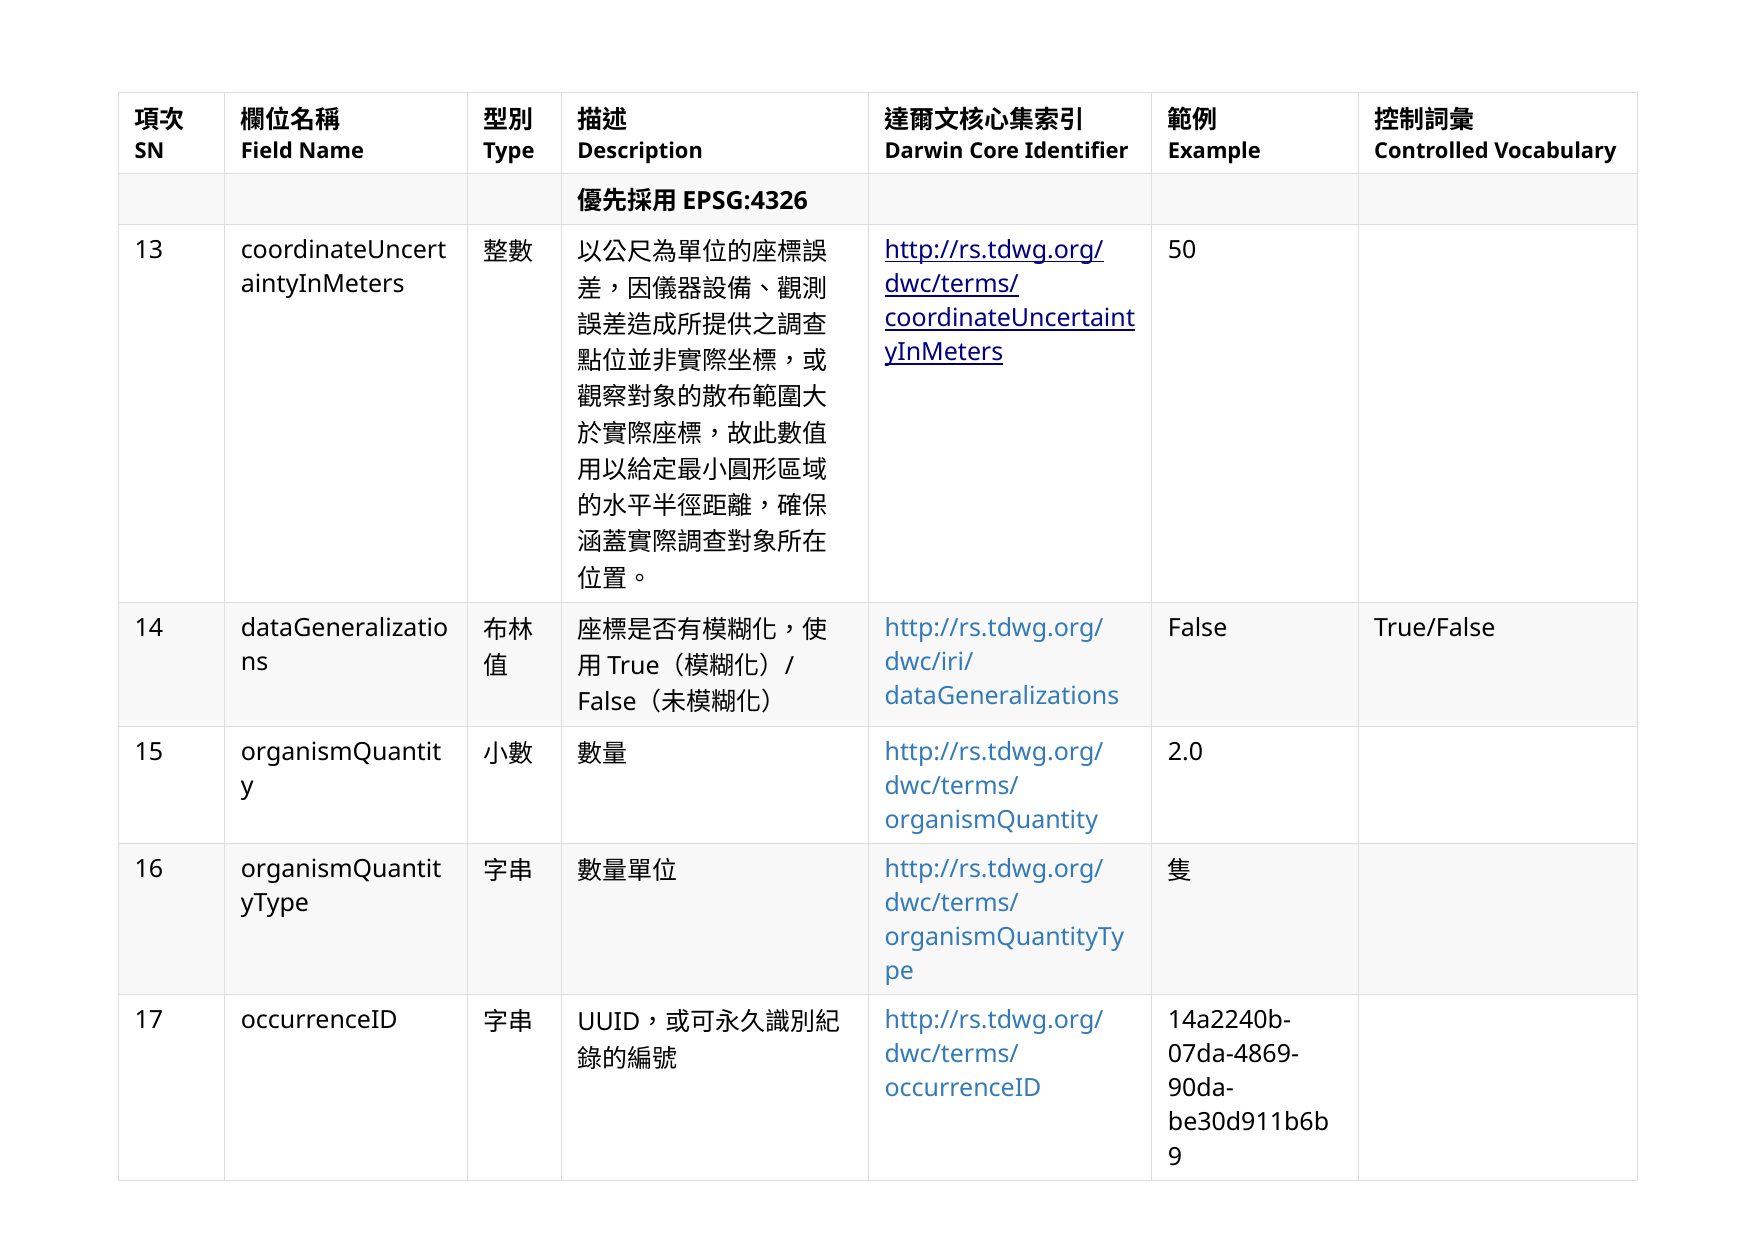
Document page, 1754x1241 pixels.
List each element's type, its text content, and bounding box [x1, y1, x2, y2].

table_cell coordinateUncertaintyInMeters [225, 225, 467, 602]
table_cell [869, 174, 1151, 224]
table_cell 隻 [1152, 844, 1358, 994]
table_cell 14a2240b-07da-4869-90da-be30d911b6b9 [1152, 995, 1358, 1180]
table_cell http://rs.tdwg.org/dwc/terms/organismQuantityType [869, 844, 1151, 994]
table_cell [119, 174, 224, 224]
table_cell organismQuantity [225, 727, 467, 843]
table_cell organismQuantityType [225, 844, 467, 994]
table_cell [1359, 225, 1637, 602]
table_cell 字串 [468, 844, 561, 994]
table_cell [1359, 174, 1637, 224]
table_cell http://rs.tdwg.org/dwc/terms/coordinateUncertaintyInMeters [869, 225, 1151, 602]
table_cell 小數 [468, 727, 561, 843]
table_header 達爾文核心集索引 Darwin Core Identifier [869, 93, 1151, 173]
table_cell http://rs.tdwg.org/dwc/iri/dataGeneralizations [869, 603, 1151, 726]
table_cell 布林值 [468, 603, 561, 726]
table_cell dataGeneralizations [225, 603, 467, 726]
table_cell 14 [119, 603, 224, 726]
table_cell occurrenceID [225, 995, 467, 1180]
table_cell http://rs.tdwg.org/dwc/terms/organismQuantity [869, 727, 1151, 843]
table_cell [225, 174, 467, 224]
table_cell 13 [119, 225, 224, 602]
table_cell 以公尺為單位的座標誤差，因儀器設備、觀測誤差造成所提供之調查點位並非實際坐標，或觀察對象的散布範圍大於實際座標，故此數值用以給定最小圓形區域的水平半徑距離，確保涵蓋實際調查對象所在位置。 [562, 225, 868, 602]
table_cell [1359, 995, 1637, 1180]
table_header 控制詞彙 Controlled Vocabulary [1359, 93, 1637, 173]
table_header 範例 Example [1152, 93, 1358, 173]
table_cell False [1152, 603, 1358, 726]
table_header 欄位名稱 Field Name [225, 93, 467, 173]
table_cell 優先採用EPSG:4326 [562, 174, 868, 224]
table_cell [1359, 727, 1637, 843]
table_cell 15 [119, 727, 224, 843]
table_cell 數量 [562, 727, 868, 843]
table_cell [1152, 174, 1358, 224]
table_cell 16 [119, 844, 224, 994]
table_cell UUID，或可永久識別紀錄的編號 [562, 995, 868, 1180]
table_cell 整數 [468, 225, 561, 602]
table_header 描述 Description [562, 93, 868, 173]
table_cell 座標是否有模糊化，使用True（模糊化）/False（未模糊化） [562, 603, 868, 726]
table_cell 字串 [468, 995, 561, 1180]
table_cell True/False [1359, 603, 1637, 726]
table_cell 2.0 [1152, 727, 1358, 843]
table_cell 50 [1152, 225, 1358, 602]
table_header 項次 SN [119, 93, 224, 173]
table_cell 數量單位 [562, 844, 868, 994]
table_cell http://rs.tdwg.org/dwc/terms/occurrenceID [869, 995, 1151, 1180]
table_cell [468, 174, 561, 224]
table_cell 17 [119, 995, 224, 1180]
table_cell [1359, 844, 1637, 994]
table_header 型別 Type [468, 93, 561, 173]
